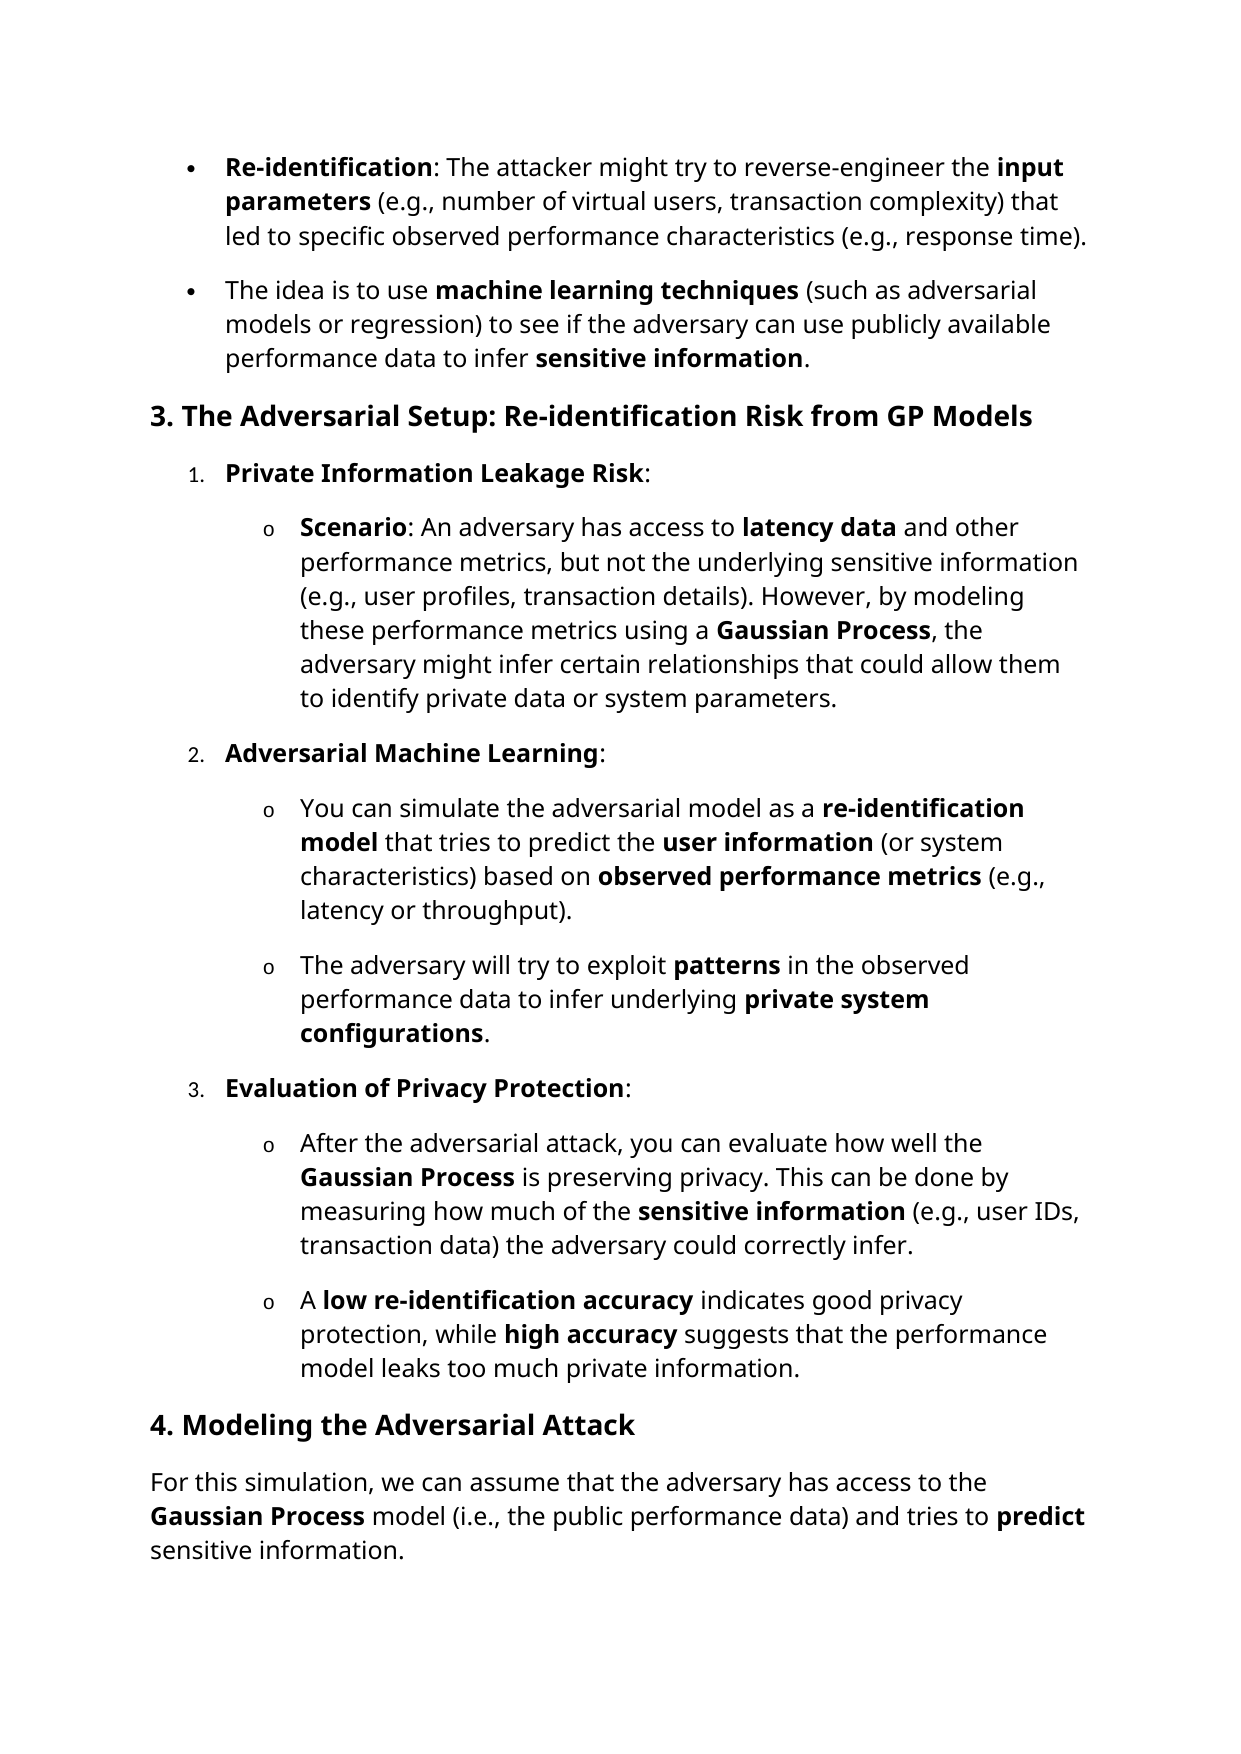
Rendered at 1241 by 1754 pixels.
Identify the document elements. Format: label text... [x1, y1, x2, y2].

subtitle 3. The Adversarial Setup: Re-identification Risk from GP Models [150, 396, 1090, 434]
text For this simulation, we can assume that the adversary has access to the Gaussian Process model (i.e., the public performance data) and tries to predict sensitive information. [150, 1464, 1090, 1567]
list After the adversarial attack, you can evaluate how well the Gaussian Process is preserving privacy. This can be done by measuring how much of the sensitive information (e.g., user IDs, transaction data) the adversary could correctly infer. [262, 1125, 1090, 1261]
list Re-identification: The attacker might try to reverse-engineer the input parameters (e.g., number of virtual users, transaction complexity) that led to specific observed performance characteristics (e.g., response time). [187, 150, 1090, 252]
list A low re-identification accuracy indicates good privacy protection, while high accuracy suggests that the performance model leaks too much private information. [262, 1282, 1090, 1384]
list You can simulate the adversarial model as a re-identification model that tries to predict the user information (or system characteristics) based on observed performance metrics (e.g., latency or throughput). [262, 790, 1090, 926]
list The idea is to use machine learning techniques (such as adversarial models or regression) to see if the adversary can use publicly available performance data to infer sensitive information. [187, 273, 1090, 375]
list Adversarial Machine Learning: [187, 735, 1090, 769]
list Scenario: An adversary has access to latency data and other performance metrics, but not the underlying sensitive information (e.g., user profiles, transaction details). However, by modeling these performance metrics using a Gaussian Process, the adversary might infer certain relationships that could allow them to identify private data or system parameters. [262, 510, 1090, 714]
subtitle 4. Modeling the Adversarial Attack [150, 1405, 1090, 1444]
list Evaluation of Privacy Protection: [187, 1070, 1090, 1104]
list The adversary will try to exploit patterns in the observed performance data to infer underlying private system configurations. [262, 947, 1090, 1049]
list Private Information Leakage Risk: [187, 455, 1090, 489]
